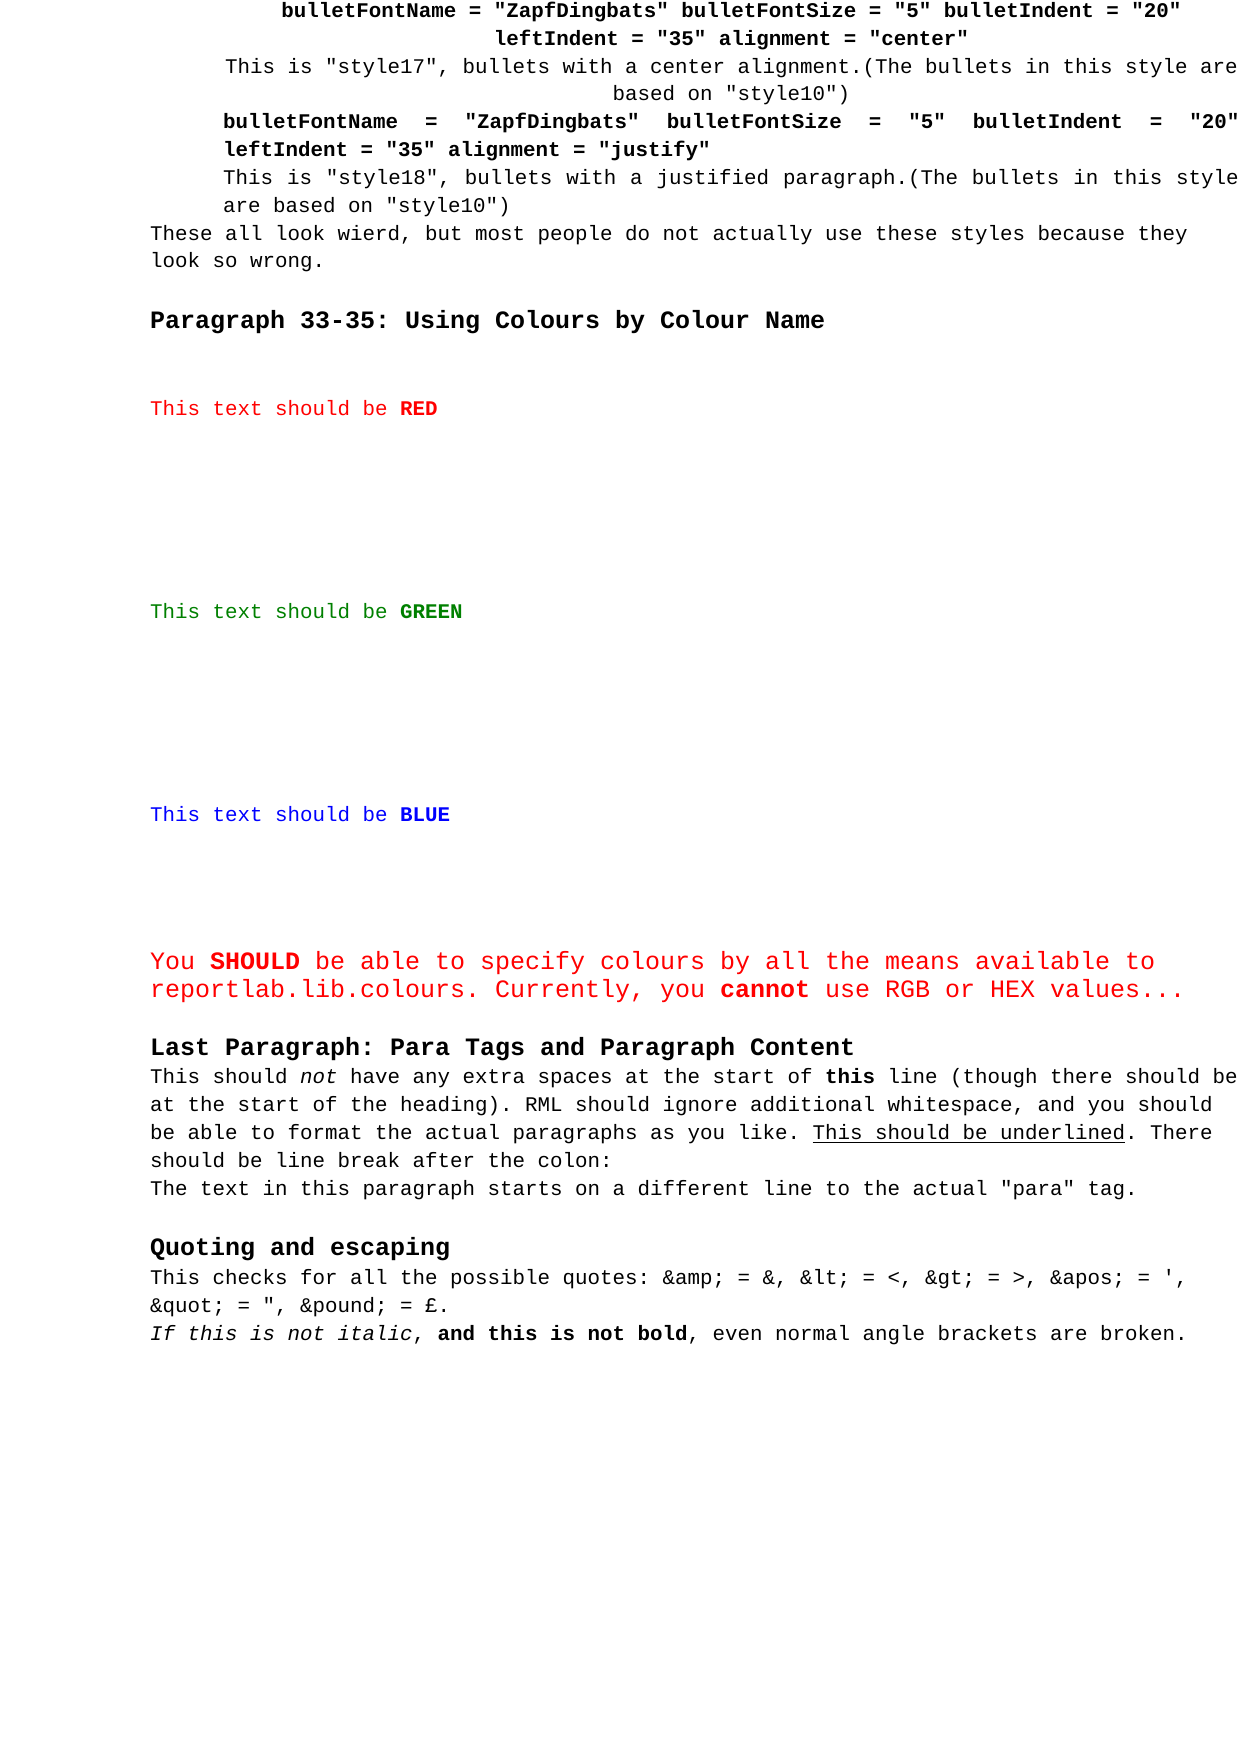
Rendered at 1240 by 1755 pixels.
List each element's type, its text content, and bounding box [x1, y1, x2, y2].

text This should not have any extra spaces at the start of this line (though there should be at the start of the heading). RML should ignore additional whitespace, and you should be able to format the actual paragraphs as you like. This should be underlined. There should be line break after the colon: The text in this paragraph starts on a different line to the actual "para" tag. [150, 1067, 1239, 1201]
text Last Paragraph: Para Tags and Paragraph Content [150, 1034, 1239, 1062]
text bulletFontName = "ZapfDingbats" bulletFontSize = "5" bulletIndent = "20" leftIndent = "35" alignment = "justify" [223, 111, 1239, 163]
text Paragraph 33-35: Using Colours by Colour Name [150, 307, 1239, 336]
text If this is not italic, and this is not bold, even normal angle brackets are broken. [150, 1323, 1239, 1347]
text bulletFontName = "ZapfDingbats" bulletFontSize = "5" bulletIndent = "20" leftIndent = "35" alignment = "center" [223, 0, 1239, 51]
text These all look wierd, but most people do not actually use these styles because they look so wrong. [150, 222, 1239, 274]
text You SHOULD be able to specify colours by all the means available to reportlab.lib.colours. Currently, you cannot use RGB or HEX values... [150, 948, 1239, 1005]
text This is "style17", bullets with a center alignment.(The bullets in this style are based on "style10") [223, 56, 1239, 107]
text Quoting and escaping [150, 1235, 1239, 1263]
text This is "style18", bullets with a justified paragraph.(The bullets in this style are based on "style10") [223, 167, 1239, 218]
text This text should be RED [150, 398, 1239, 422]
text This checks for all the possible quotes: &amp; = &, &lt; = <, &gt; = >, &apos; = ', &quot; = ", &pound; = £. [150, 1267, 1239, 1319]
text This text should be GREEN [150, 601, 1239, 624]
text This text should be BLUE [150, 804, 1239, 827]
